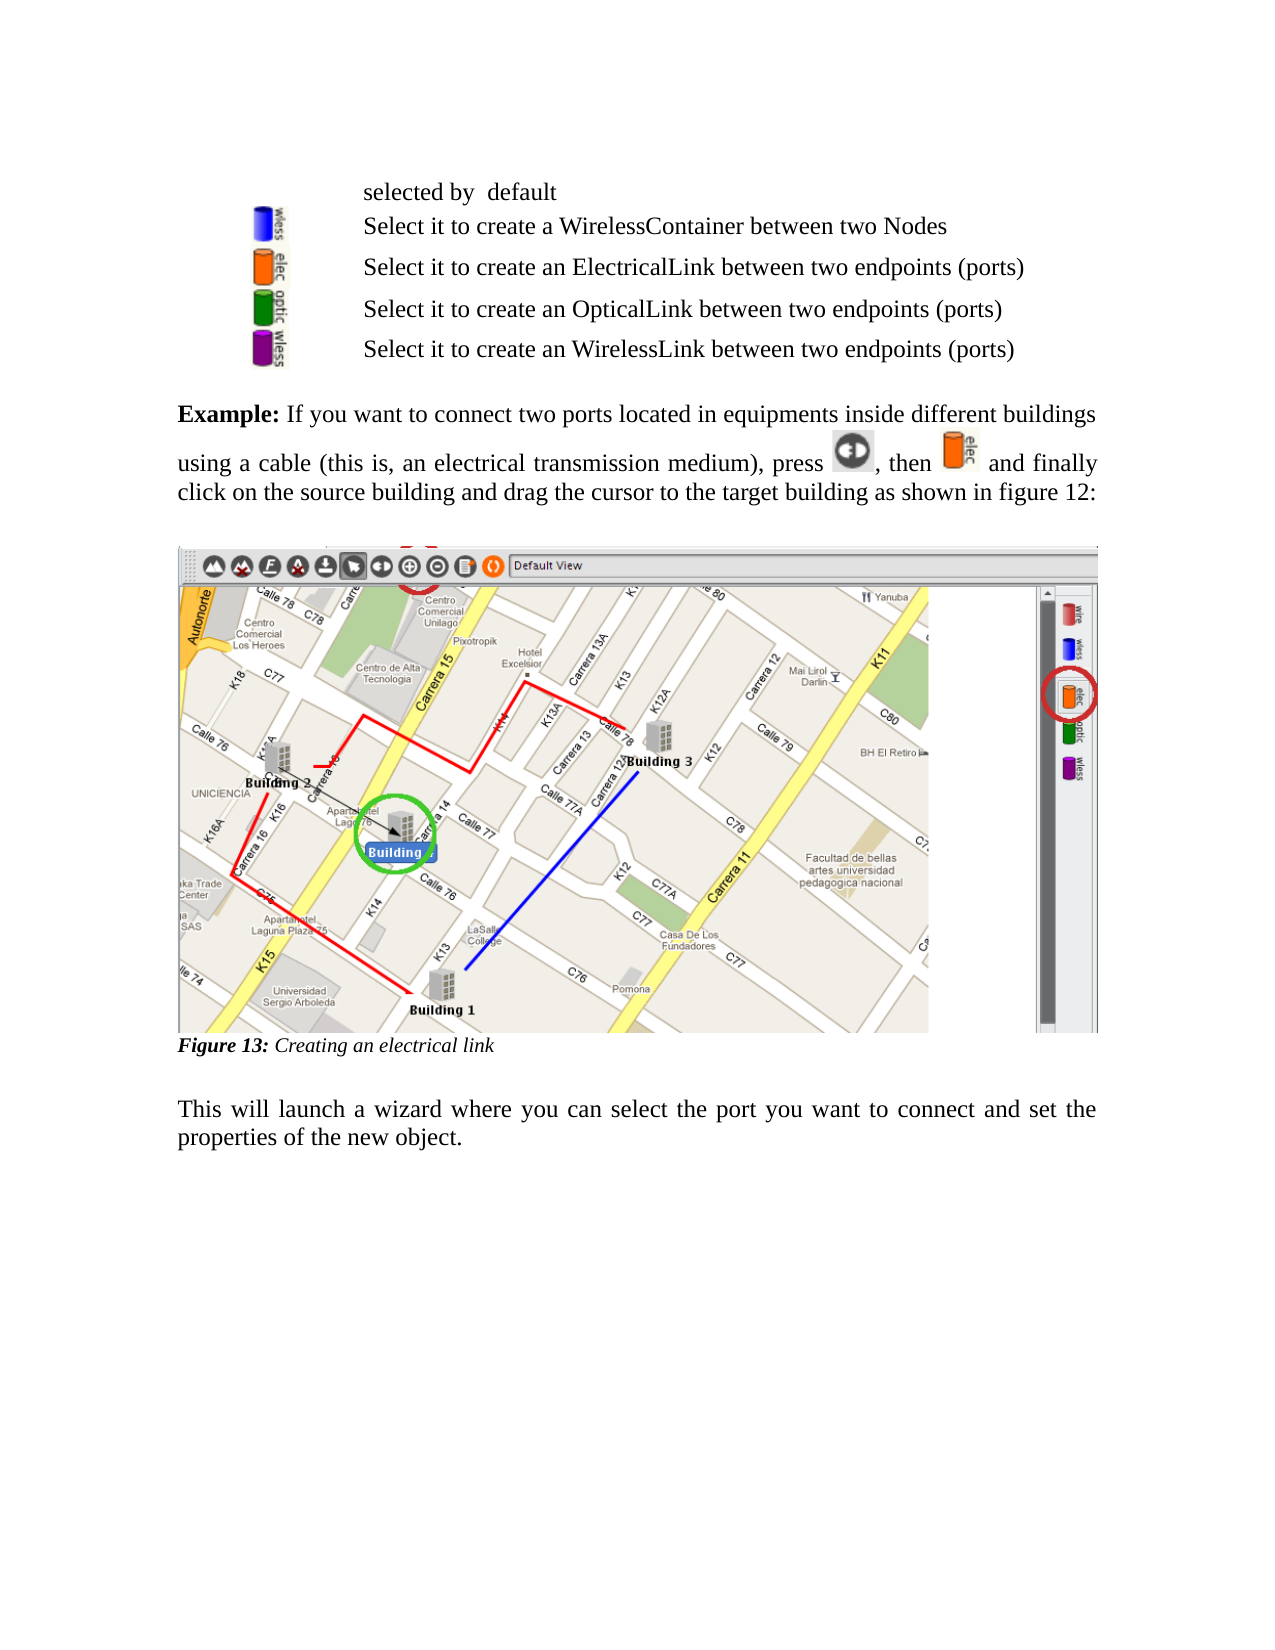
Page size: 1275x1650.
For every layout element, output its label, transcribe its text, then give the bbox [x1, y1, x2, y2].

table_cell [289, 206, 363, 245]
table_cell [177, 177, 363, 206]
list Creating an electrical link [177, 1033, 1098, 1057]
table_cell Select it to create an ElectricalLink between two endpoints (ports) [363, 245, 1097, 289]
text Example: If you want to connect two ports located in equipments inside different buildings using a cable (this is, an electrical transmission medium), press , then and finally click on the source building and drag the cursor to the target building as shown in figure 12: [177, 399, 1098, 505]
picture [177, 546, 1098, 1033]
table_cell [289, 289, 363, 328]
table_cell [290, 328, 363, 370]
table_cell [177, 289, 251, 328]
table_cell Select it to create an OpticalLink between two endpoints (ports) [363, 289, 1097, 328]
picture [250, 206, 291, 370]
table_cell [177, 328, 250, 370]
table_cell [291, 245, 363, 289]
table_cell selected by default [363, 177, 1097, 206]
table_cell [177, 245, 250, 289]
table_cell Select it to create a WirelessContainer between two Nodes [363, 206, 1097, 245]
table_cell Select it to create an WirelessLink between two endpoints (ports) [363, 328, 1097, 370]
picture [832, 430, 875, 472]
table_cell [177, 206, 251, 245]
picture [939, 427, 981, 472]
text This will launch a wizard where you can select the port you want to connect and set the properties of the new object. [177, 1094, 1098, 1151]
